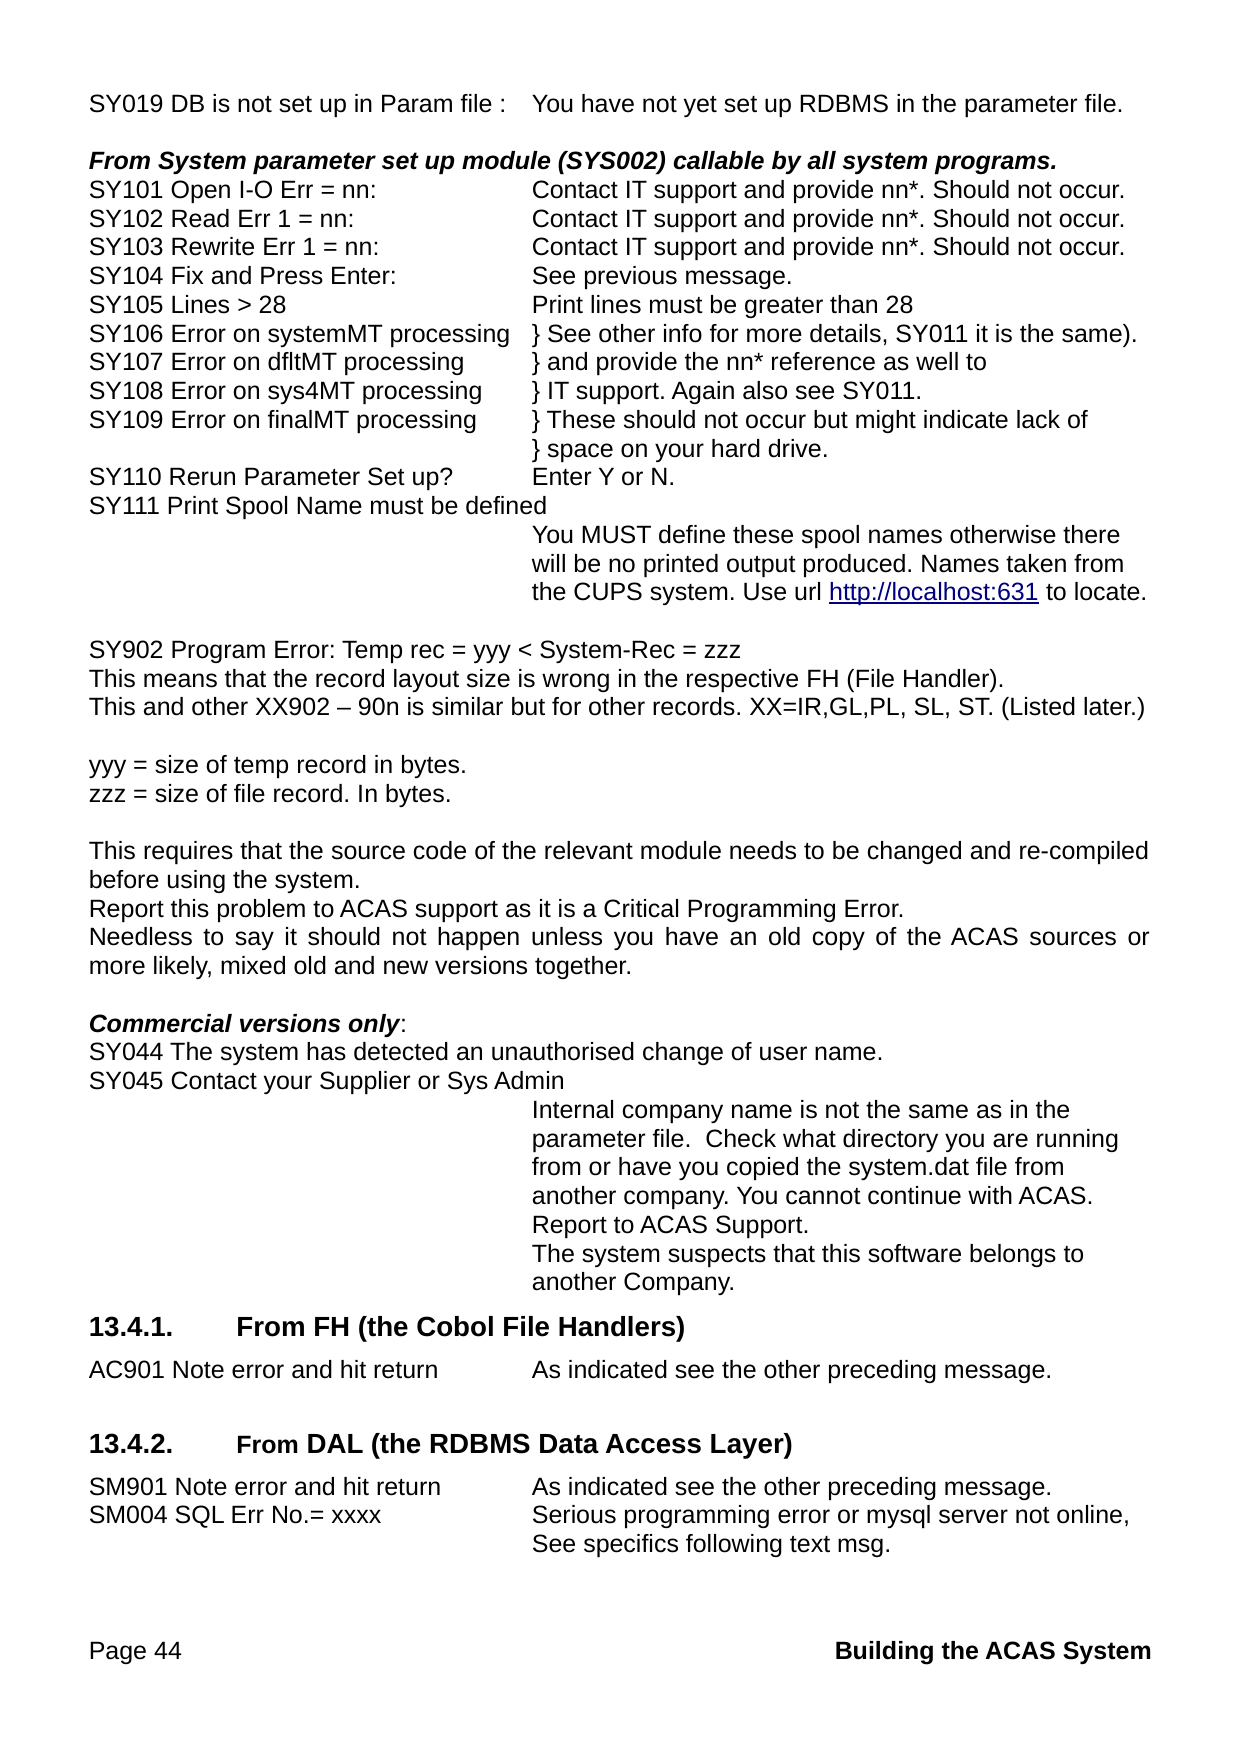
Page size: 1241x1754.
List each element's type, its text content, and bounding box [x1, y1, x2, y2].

text SY045 Contact your Supplier or Sys Admin [88, 1066, 1152, 1095]
text See specifics following text msg. [88, 1529, 1152, 1558]
text another Company. [88, 1267, 1152, 1296]
text SY111 Print Spool Name must be defined [88, 491, 1152, 520]
text The system suspects that this software belongs to [88, 1238, 1152, 1267]
text yyy = size of temp record in bytes. [88, 750, 1152, 778]
text SY109 Error on finalMT processing } These should not occur but might indicate lack of [88, 405, 1152, 433]
text } space on your hard drive. [88, 433, 1152, 462]
text Needless to say it should not happen unless you have an old copy of the ACAS sources or more likely, mixed old and new versions together. [88, 922, 1152, 980]
text AC901 Note error and hit return As indicated see the other preceding message. [88, 1355, 1152, 1384]
text SY106 Error on systemMT processing } See other info for more details, SY011 it is the same). [88, 318, 1152, 347]
text SY902 Program Error: Temp rec = yyy < System-Rec = zzz [88, 635, 1152, 663]
text parameter file. Check what directory you are running [88, 1123, 1152, 1152]
text from or have you copied the system.dat file from [88, 1152, 1152, 1181]
text zzz = size of file record. In bytes. [88, 778, 1152, 807]
text SY044 The system has detected an unauthorised change of user name. [88, 1037, 1152, 1066]
text SY103 Rewrite Err 1 = nn: Contact IT support and provide nn*. Should not occur. [88, 232, 1152, 261]
text another company. You cannot continue with ACAS. [88, 1181, 1152, 1210]
text SY107 Error on dfltMT processing } and provide the nn* reference as well to [88, 347, 1152, 376]
text SY110 Rerun Parameter Set up? Enter Y or N. [88, 462, 1152, 491]
text SY104 Fix and Press Enter: See previous message. [88, 261, 1152, 290]
text This means that the record layout size is wrong in the respective FH (File Handler). [88, 663, 1152, 692]
text SY101 Open I-O Err = nn: Contact IT support and provide nn*. Should not occur. [88, 175, 1152, 203]
text SY105 Lines > 28 Print lines must be greater than 28 [88, 290, 1152, 318]
text Report this problem to ACAS support as it is a Critical Programming Error. [88, 893, 1152, 922]
text Report to ACAS Support. [88, 1210, 1152, 1238]
text SY108 Error on sys4MT processing } IT support. Again also see SY011. [88, 376, 1152, 405]
text This requires that the source code of the relevant module needs to be changed and re-compiled before using the system. [88, 836, 1152, 893]
subtitle From DAL (the RDBMS Data Access Layer) [88, 1427, 1152, 1459]
text will be no printed output produced. Names taken from [88, 548, 1152, 577]
text SM004 SQL Err No.= xxxx Serious programming error or mysql server not online, [88, 1500, 1152, 1529]
text SY102 Read Err 1 = nn: Contact IT support and provide nn*. Should not occur. [88, 203, 1152, 232]
text Commercial versions only: [88, 1008, 1152, 1037]
subtitle From FH (the Cobol File Handlers) [88, 1311, 1152, 1342]
text SY019 DB is not set up in Param file : You have not yet set up RDBMS in the parameter file. [88, 88, 1152, 117]
text the CUPS system. Use url http://localhost:631 to locate. [88, 577, 1152, 606]
text SM901 Note error and hit return As indicated see the other preceding message. [88, 1471, 1152, 1500]
text This and other XX902 – 90n is similar but for other records. XX=IR,GL,PL, SL, ST. (Listed later.) [88, 692, 1152, 721]
text Internal company name is not the same as in the [88, 1095, 1152, 1123]
text You MUST define these spool names otherwise there [88, 520, 1152, 548]
text From System parameter set up module (SYS002) callable by all system programs. [88, 146, 1152, 175]
